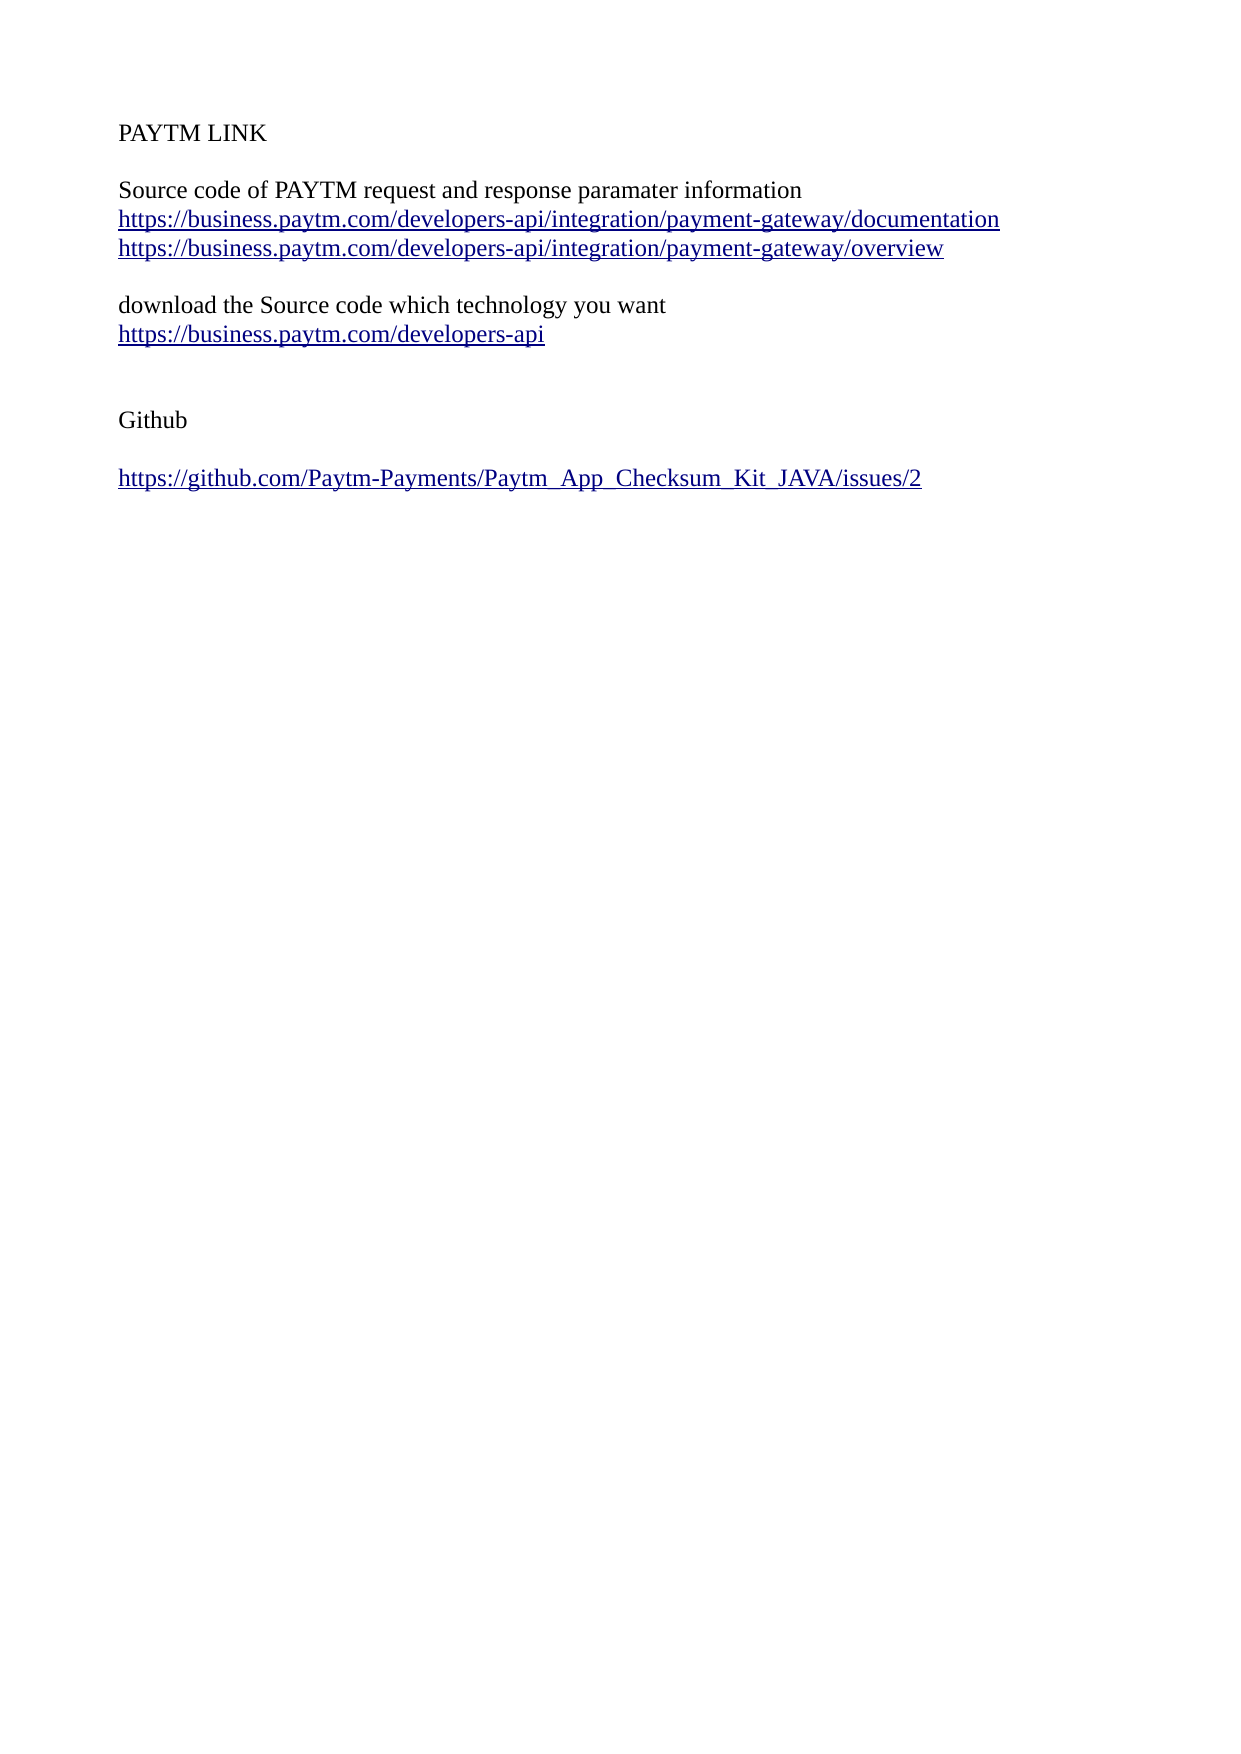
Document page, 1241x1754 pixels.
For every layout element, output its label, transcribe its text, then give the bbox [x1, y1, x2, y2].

text https://business.paytm.com/developers-api/integration/payment-gateway/overview [118, 233, 1122, 262]
text download the Source code which technology you want [118, 291, 1122, 319]
text https://github.com/Paytm-Payments/Paytm_App_Checksum_Kit_JAVA/issues/2 [118, 463, 1122, 492]
text PAYTM LINK [118, 118, 1122, 147]
text https://business.paytm.com/developers-api [118, 319, 1122, 348]
text Github [118, 406, 1122, 434]
text https://business.paytm.com/developers-api/integration/payment-gateway/documentation [118, 204, 1122, 233]
text Source code of PAYTM request and response paramater information [118, 176, 1122, 204]
